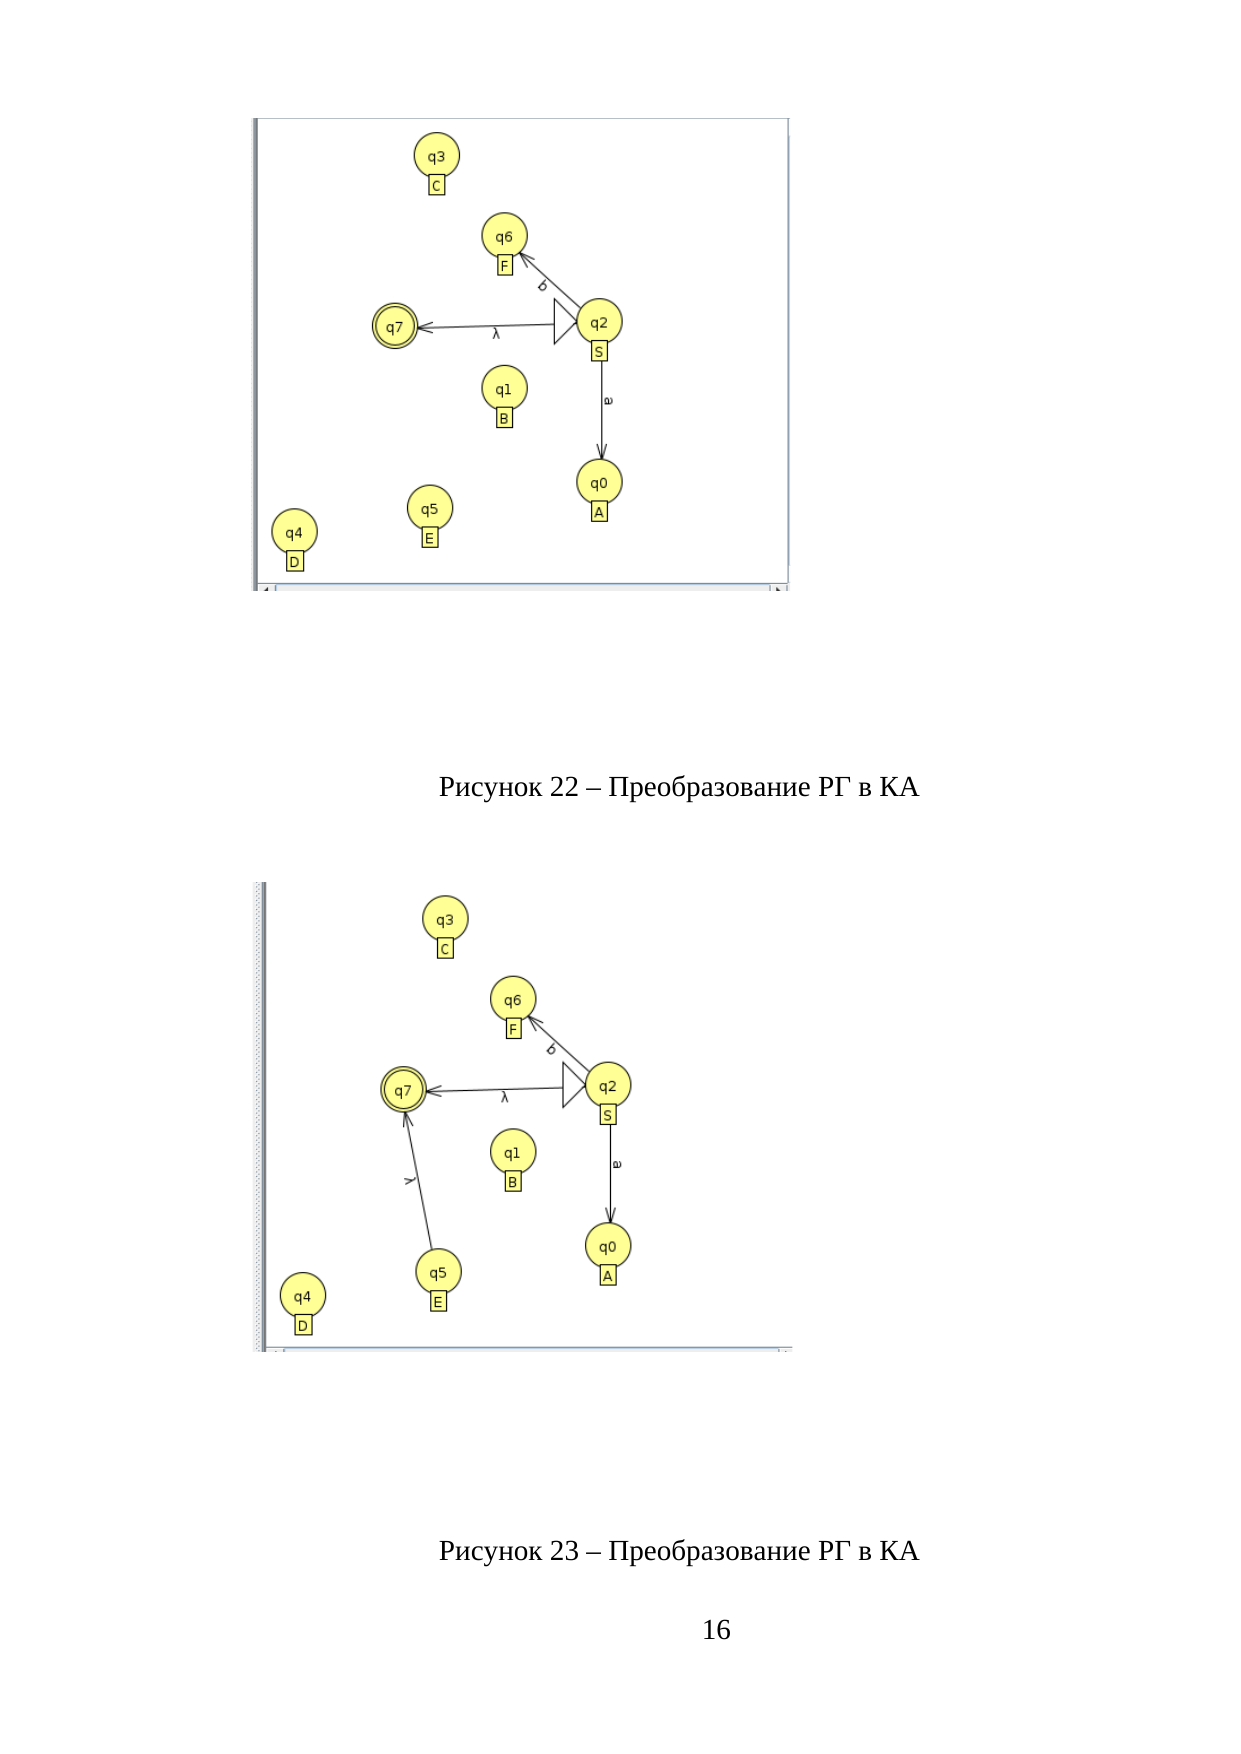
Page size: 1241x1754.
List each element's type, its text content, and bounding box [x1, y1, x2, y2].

picture [251, 118, 791, 591]
text Рисунок 23 – Преобразование РГ в КА [177, 1533, 1181, 1566]
picture [251, 882, 793, 1352]
text Рисунок 22 – Преобразование РГ в КА [177, 769, 1181, 803]
